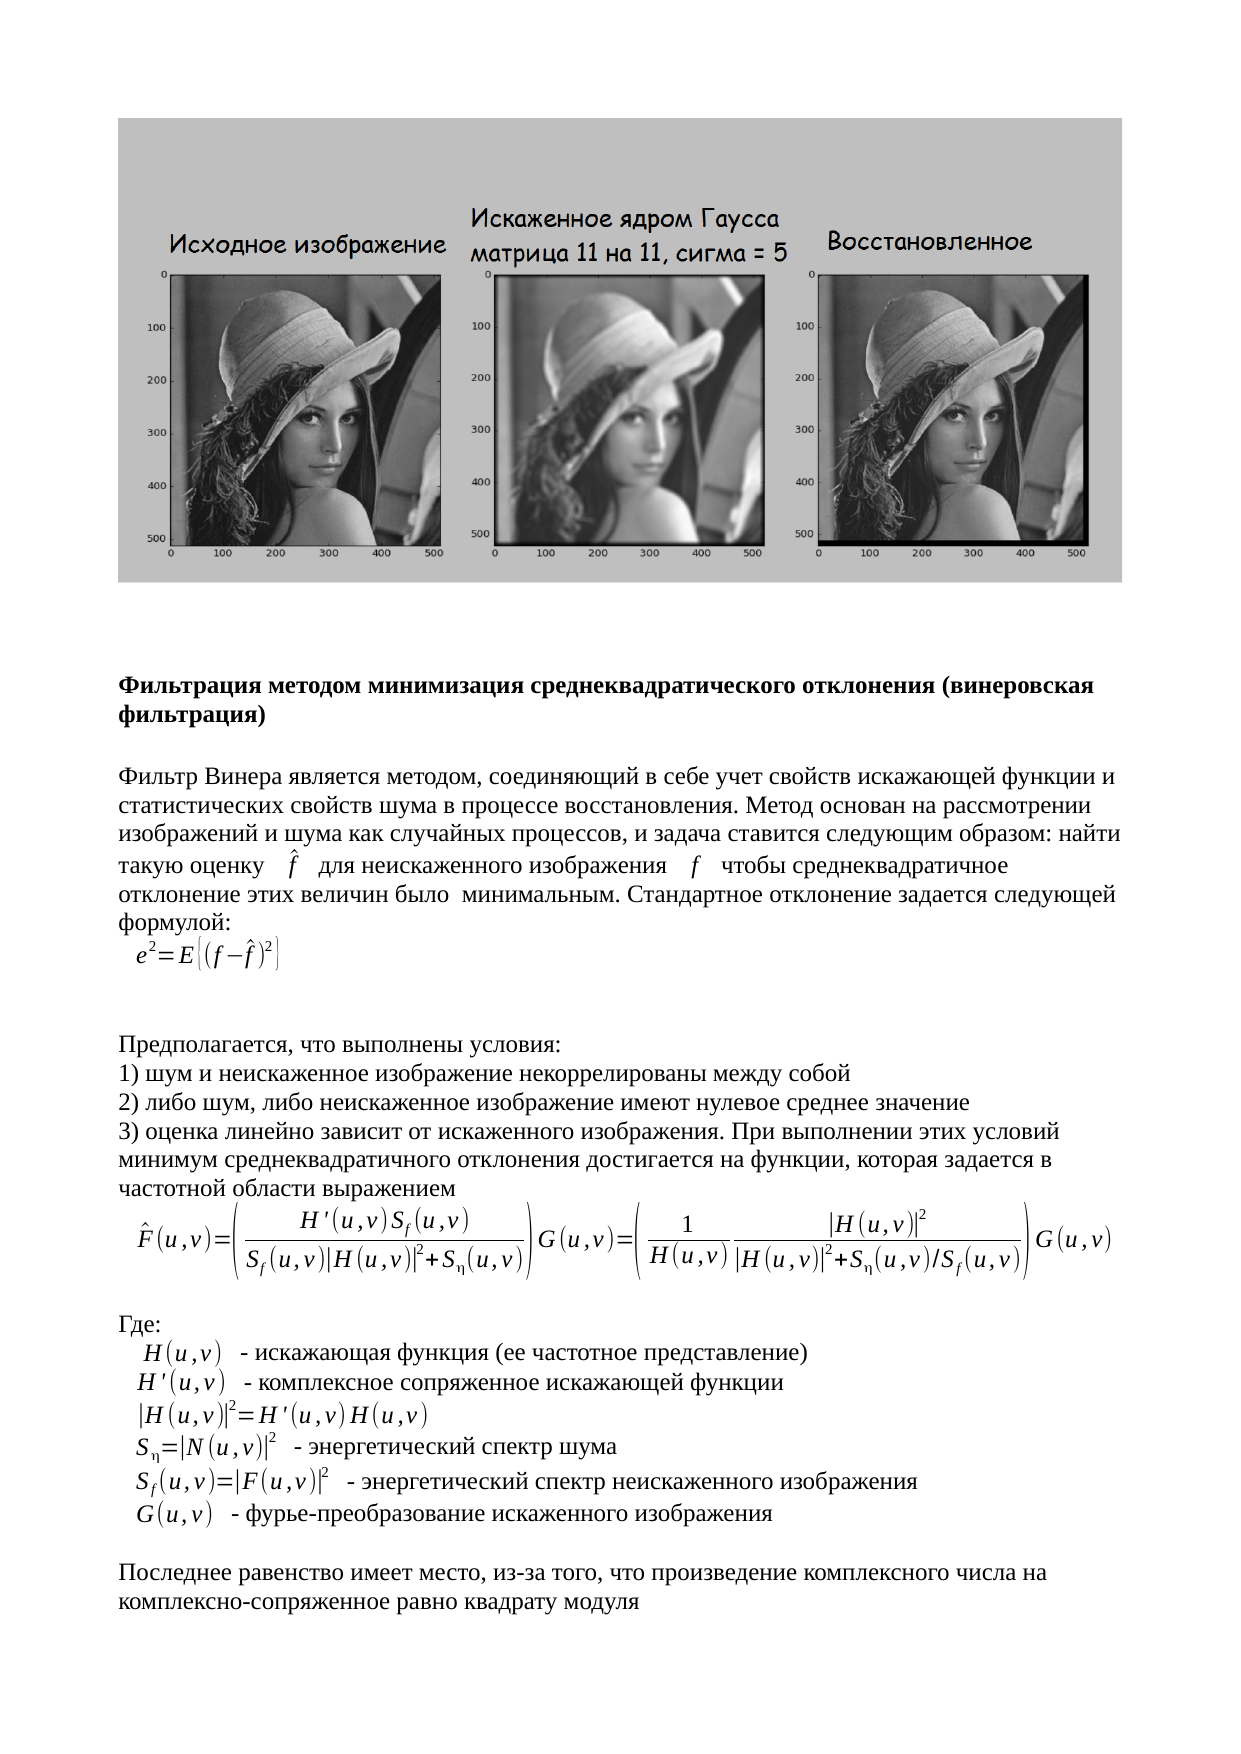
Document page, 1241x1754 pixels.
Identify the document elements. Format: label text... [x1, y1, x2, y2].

text - комплексное сопряженное искажающей функции [118, 1367, 1122, 1397]
text Где: [118, 1309, 1122, 1337]
picture [118, 118, 1123, 584]
text Фильтрация методом минимизация среднеквадратического отклонения (винеровская фильтрация) [118, 670, 1122, 727]
text 2) либо шум, либо неискаженное изображение имеют нулевое среднее значение [118, 1087, 1122, 1116]
text - энергетический спектр шума [118, 1429, 1122, 1463]
text Фильтр Винера является методом, соединяющий в себе учет свойств искажающей функции и статистических свойств шума в процессе восстановления. Метод основан на рассмотрении изображений и шума как случайных процессов, и задача ставится следующим образом: найти такую оценку для неискаженного изображения чтобы среднеквадратичное отклонение этих величин было минимальным. Стандартное отклонение задается следующей формулой: [118, 761, 1122, 936]
text 1) шум и неискаженное изображение некоррелированы между собой [118, 1058, 1122, 1087]
text 3) оценка линейно зависит от искаженного изображения. При выполнении этих условий минимум среднеквадратичного отклонения достигается на функции, которая задается в частотной области выражением [118, 1116, 1122, 1202]
text - энергетический спектр неискаженного изображения [118, 1463, 1122, 1498]
text Последнее равенство имеет место, из-за того, что произведение комплексного числа на комплексно-сопряженное равно квадрату модуля [118, 1557, 1122, 1614]
text Предполагается, что выполнены условия: [118, 1029, 1122, 1058]
text - искажающая функция (ее частотное представление) [118, 1337, 1122, 1367]
text - фурье-преобразование искаженного изображения [118, 1498, 1122, 1528]
